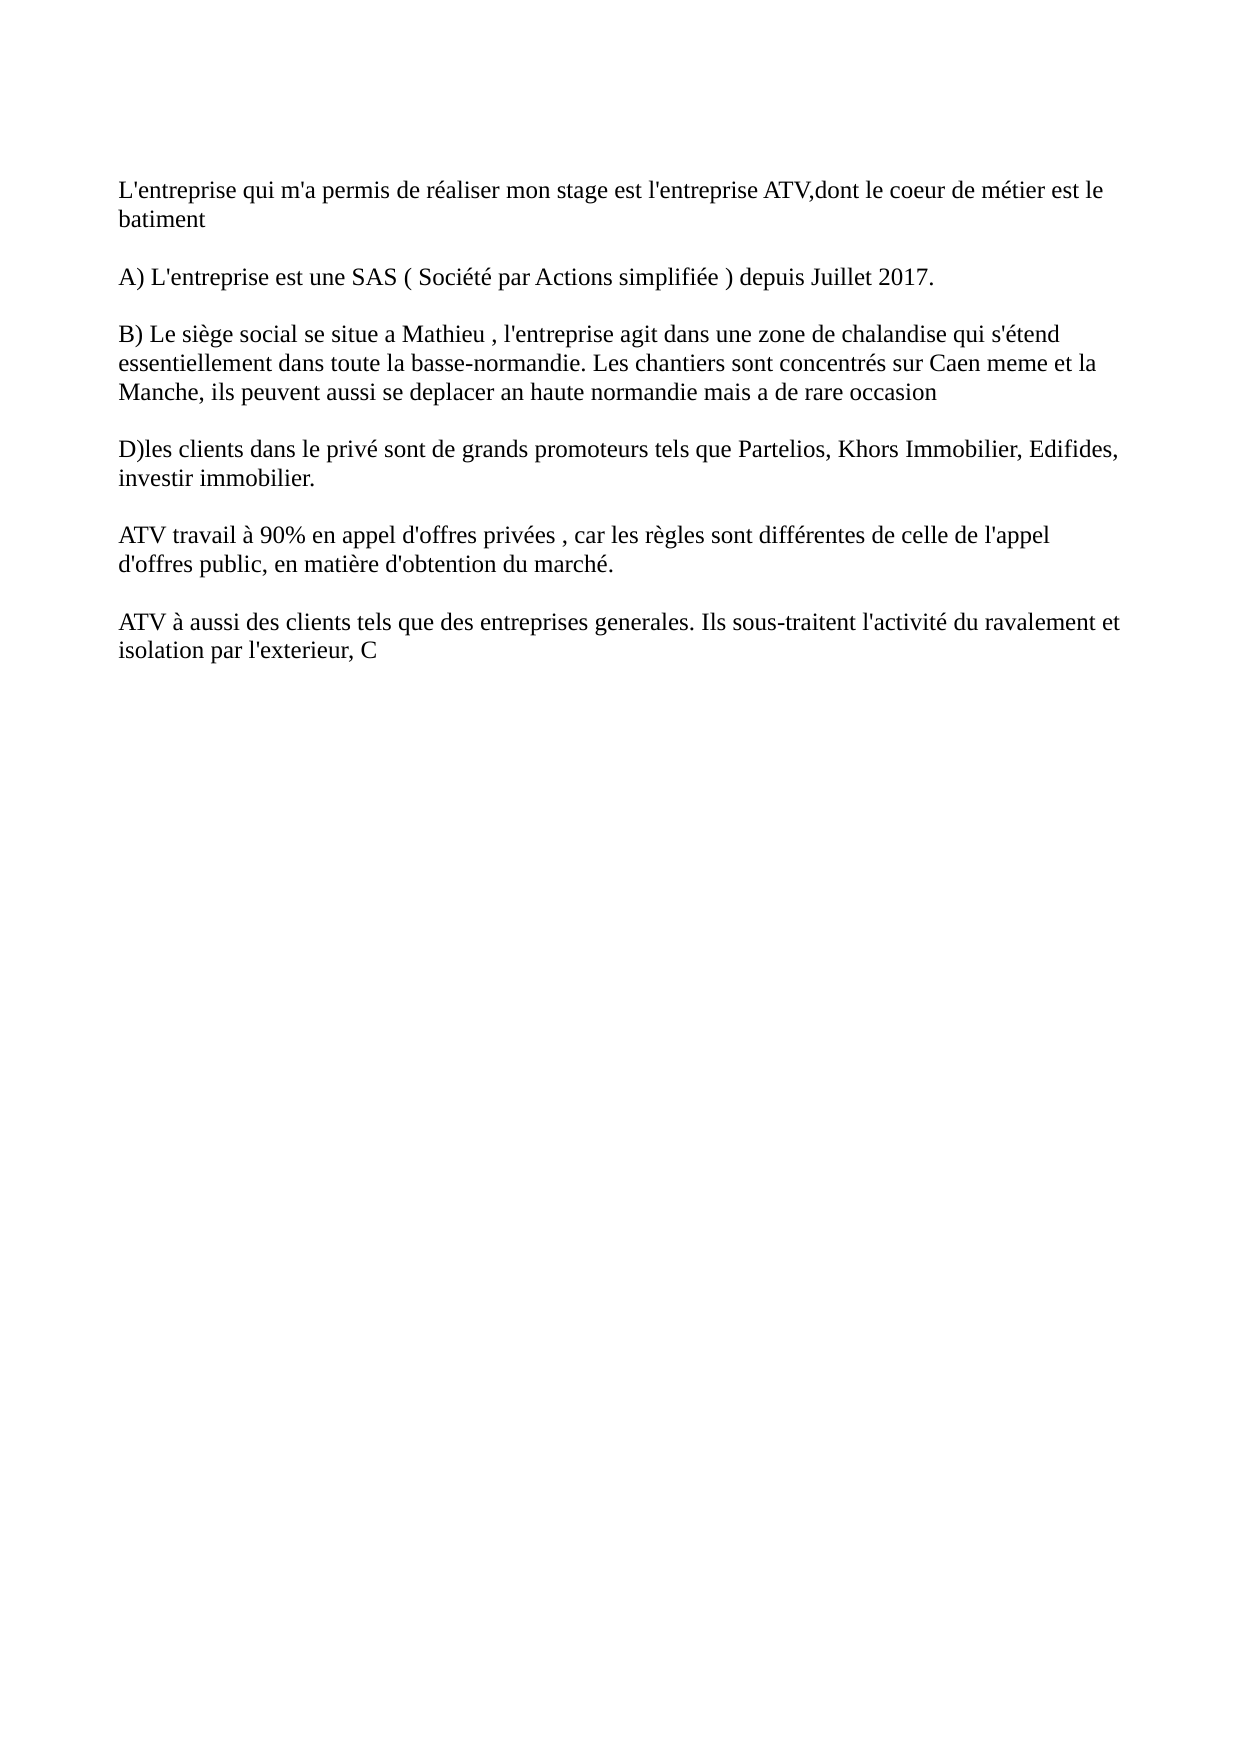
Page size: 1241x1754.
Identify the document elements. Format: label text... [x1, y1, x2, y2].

text L'entreprise qui m'a permis de réaliser mon stage est l'entreprise ATV,dont le coeur de métier est le batiment [118, 176, 1122, 233]
text B) Le siège social se situe a Mathieu , l'entreprise agit dans une zone de chalandise qui s'étend essentiellement dans toute la basse-normandie. Les chantiers sont concentrés sur Caen meme et la Manche, ils peuvent aussi se deplacer an haute normandie mais a de rare occasion [118, 319, 1122, 406]
text ATV à aussi des clients tels que des entreprises generales. Ils sous-traitent l'activité du ravalement et isolation par l'exterieur, C [118, 607, 1122, 664]
text D)les clients dans le privé sont de grands promoteurs tels que Partelios, Khors Immobilier, Edifides, investir immobilier. [118, 434, 1122, 492]
text ATV travail à 90% en appel d'offres privées , car les règles sont différentes de celle de l'appel d'offres public, en matière d'obtention du marché. [118, 521, 1122, 578]
text A) L'entreprise est une SAS ( Société par Actions simplifiée ) depuis Juillet 2017. [118, 262, 1122, 291]
